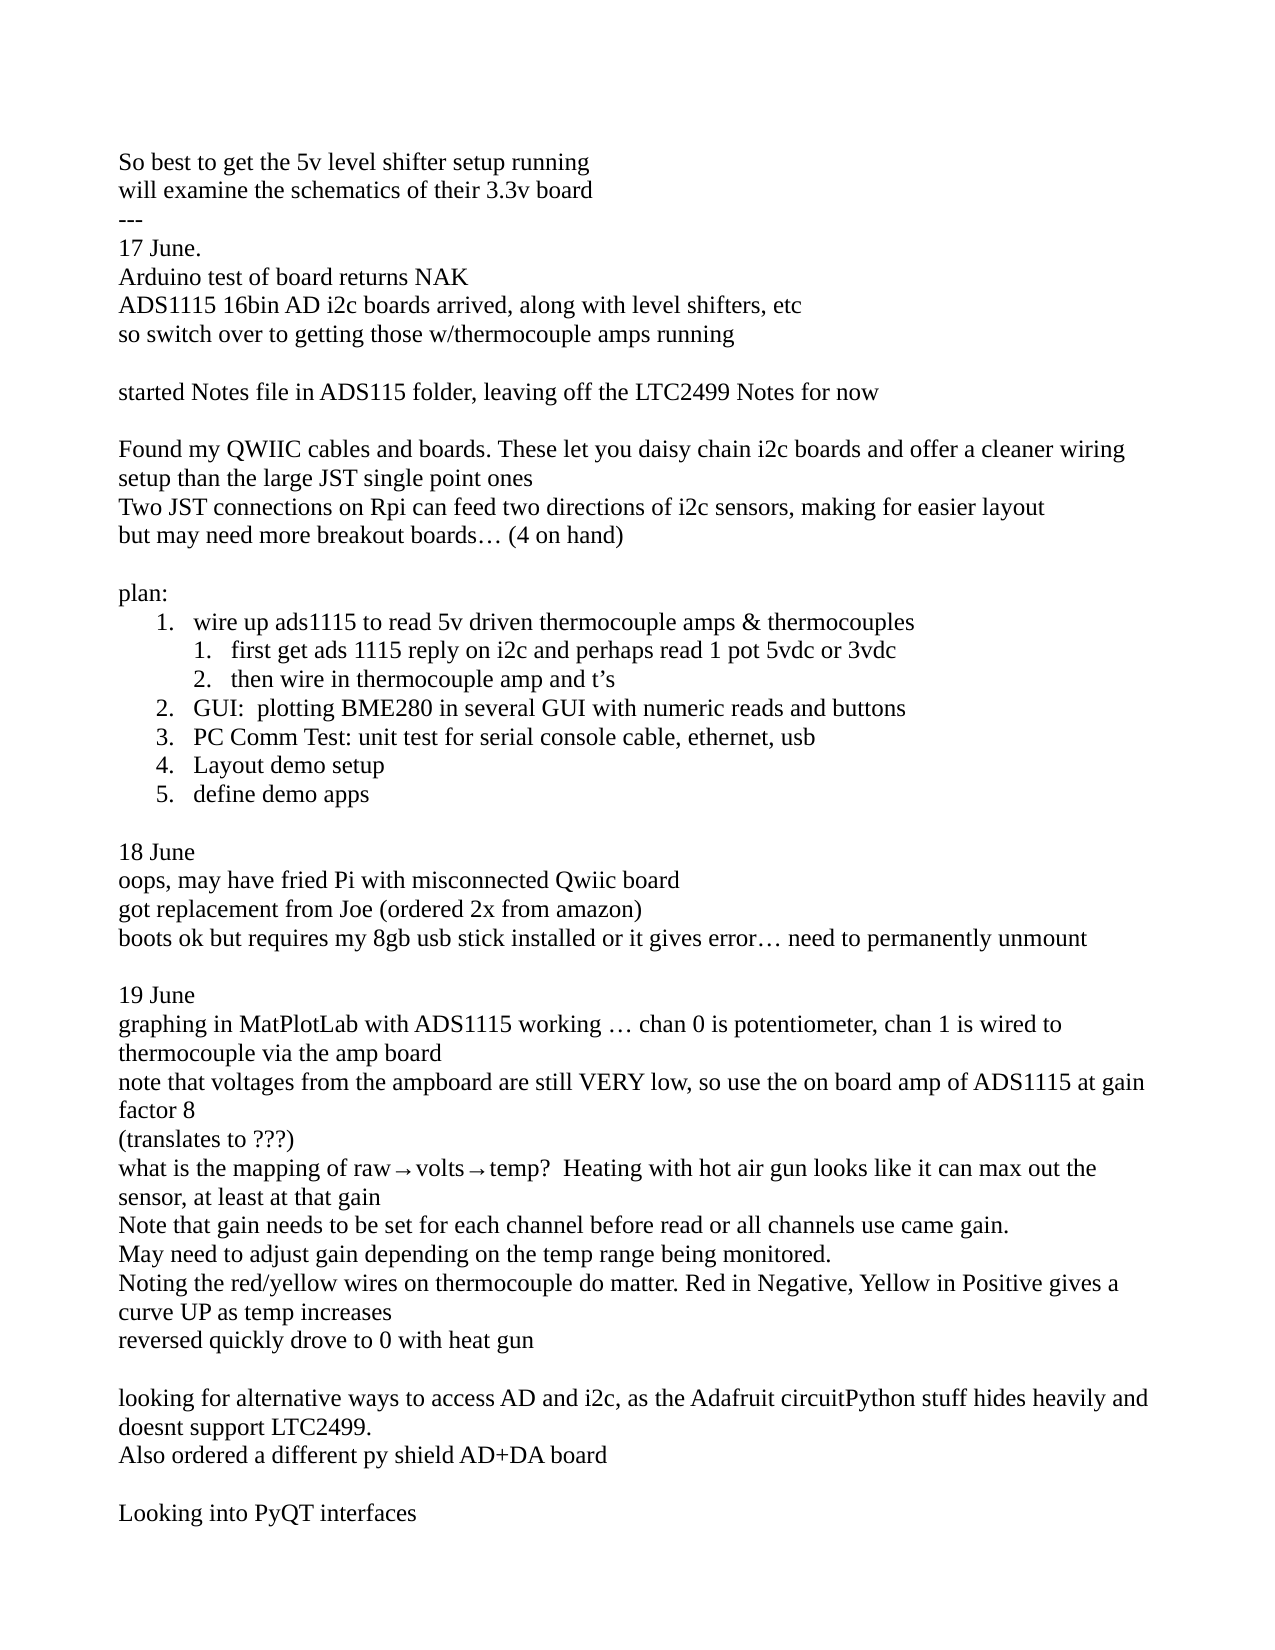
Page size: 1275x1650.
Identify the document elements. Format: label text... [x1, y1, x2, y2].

list wire up ads1115 to read 5v driven thermocouple amps & thermocouples [156, 607, 1157, 636]
text what is the mapping of raw→volts→temp? Heating with hot air gun looks like it can max out the sensor, at least at that gain [118, 1153, 1157, 1211]
list define demo apps [156, 779, 1157, 808]
text So best to get the 5v level shifter setup running [118, 147, 1157, 176]
text Noting the red/yellow wires on thermocouple do matter. Red in Negative, Yellow in Positive gives a curve UP as temp increases [118, 1268, 1157, 1326]
text (translates to ???) [118, 1124, 1157, 1153]
list first get ads 1115 reply on i2c and perhaps read 1 pot 5vdc or 3vdc [193, 636, 1157, 664]
text Arduino test of board returns NAK [118, 262, 1157, 291]
text plan: [118, 578, 1157, 607]
text boots ok but requires my 8gb usb stick installed or it gives error… need to permanently unmount [118, 923, 1157, 952]
text Looking into PyQT interfaces [118, 1498, 1157, 1527]
text Note that gain needs to be set for each channel before read or all channels use came gain. [118, 1211, 1157, 1239]
list GUI: plotting BME280 in several GUI with numeric reads and buttons [156, 693, 1157, 722]
text note that voltages from the ampboard are still VERY low, so use the on board amp of ADS1115 at gain factor 8 [118, 1067, 1157, 1124]
text --- [118, 204, 1157, 233]
text Found my QWIIC cables and boards. These let you daisy chain i2c boards and offer a cleaner wiring setup than the large JST single point ones [118, 434, 1157, 492]
text so switch over to getting those w/thermocouple amps running [118, 319, 1157, 348]
text reversed quickly drove to 0 with heat gun [118, 1326, 1157, 1354]
text ADS1115 16bin AD i2c boards arrived, along with level shifters, etc [118, 291, 1157, 319]
list then wire in thermocouple amp and t’s [193, 664, 1157, 693]
text Two JST connections on Rpi can feed two directions of i2c sensors, making for easier layout [118, 492, 1157, 521]
list PC Comm Test: unit test for serial console cable, ethernet, usb [156, 722, 1157, 751]
list Layout demo setup [156, 751, 1157, 779]
text started Notes file in ADS115 folder, leaving off the LTC2499 Notes for now [118, 377, 1157, 406]
text but may need more breakout boards… (4 on hand) [118, 521, 1157, 549]
text oops, may have fried Pi with misconnected Qwiic board [118, 866, 1157, 894]
text 19 June [118, 981, 1157, 1009]
text 18 June [118, 837, 1157, 866]
text will examine the schematics of their 3.3v board [118, 176, 1157, 204]
text looking for alternative ways to access AD and i2c, as the Adafruit circuitPython stuff hides heavily and doesnt support LTC2499. [118, 1383, 1157, 1441]
text graphing in MatPlotLab with ADS1115 working … chan 0 is potentiometer, chan 1 is wired to thermocouple via the amp board [118, 1009, 1157, 1067]
text May need to adjust gain depending on the temp range being monitored. [118, 1239, 1157, 1268]
text got replacement from Joe (ordered 2x from amazon) [118, 894, 1157, 923]
text Also ordered a different py shield AD+DA board [118, 1441, 1157, 1469]
text 17 June. [118, 233, 1157, 262]
